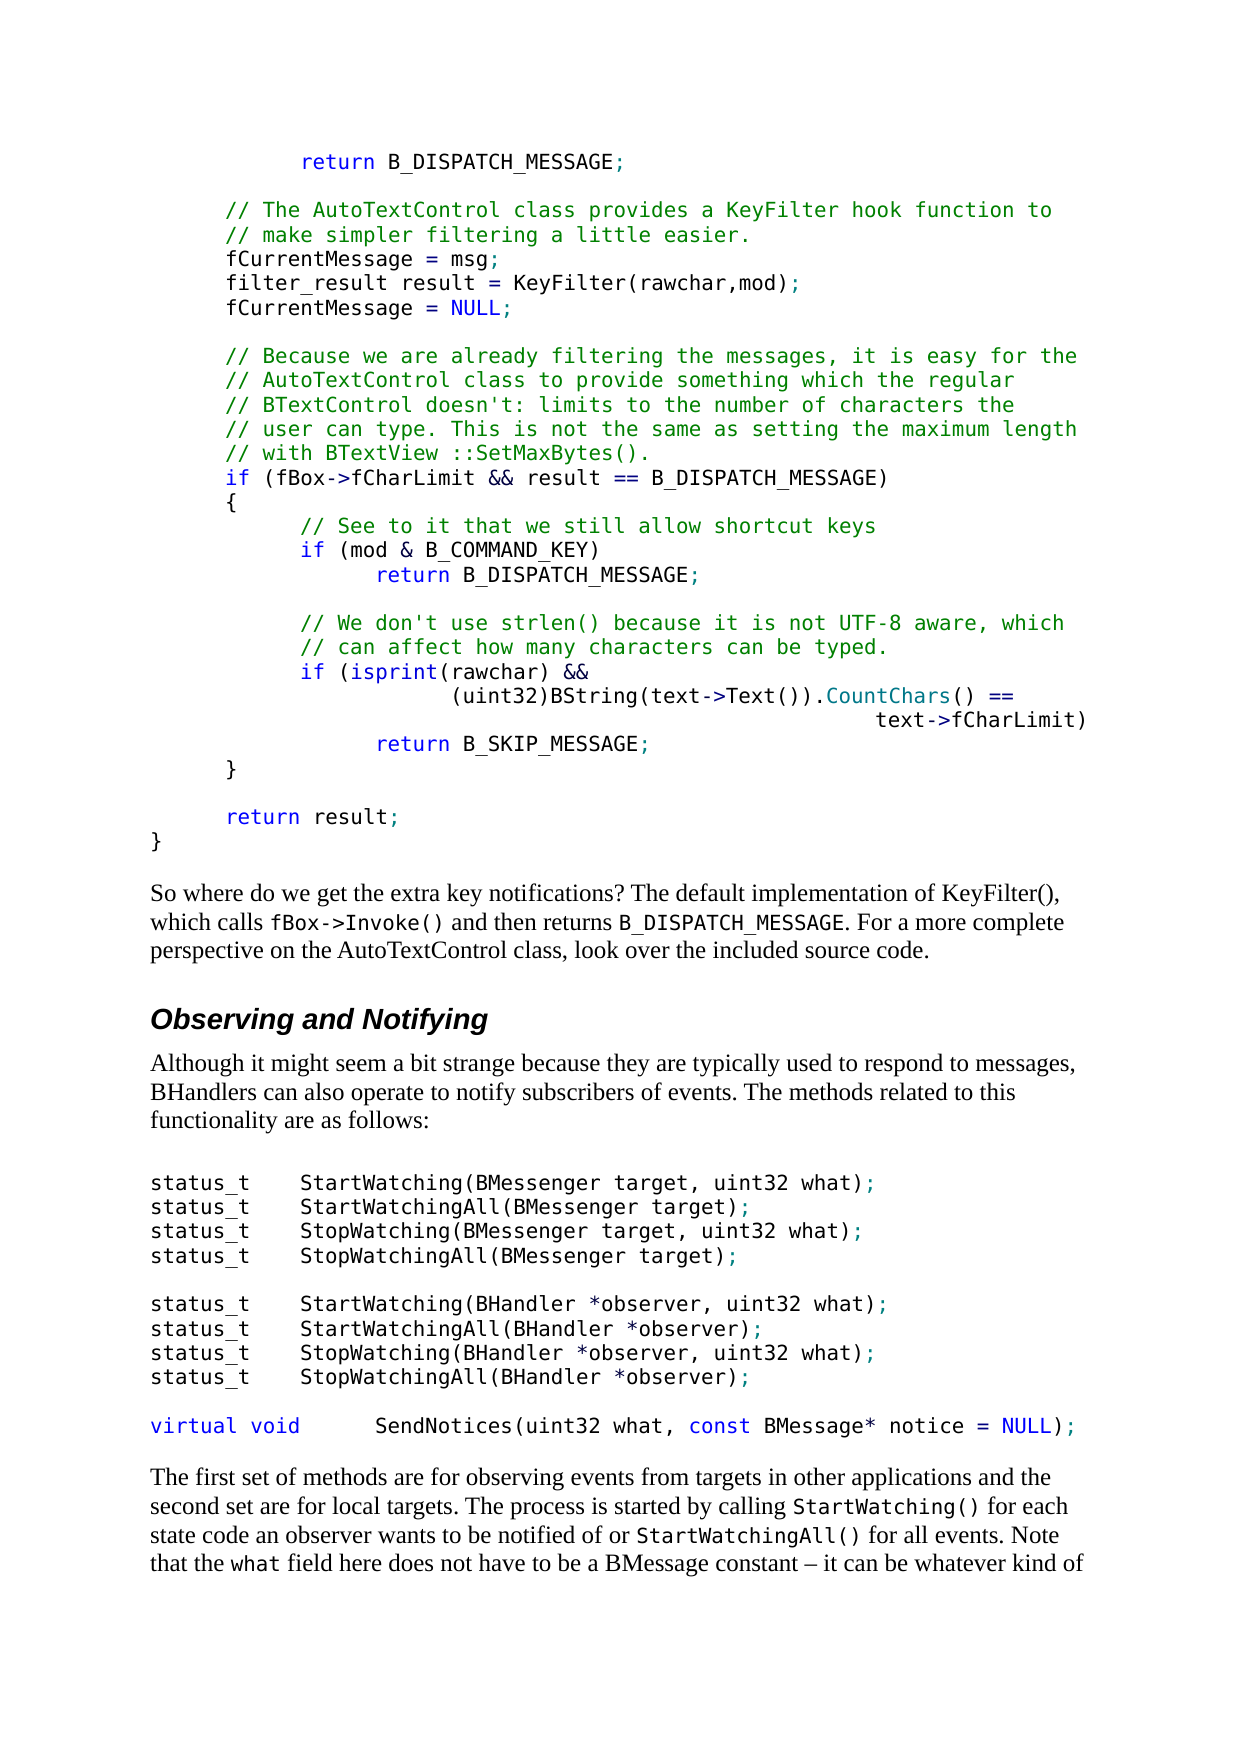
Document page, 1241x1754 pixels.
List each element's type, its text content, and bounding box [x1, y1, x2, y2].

text return B_DISPATCH_MESSAGE; [150, 563, 1090, 587]
text // with BTextView ::SetMaxBytes(). [150, 441, 1090, 466]
text if (isprint(rawchar) && [150, 660, 1090, 684]
text if (fBox->fCharLimit && result == B_DISPATCH_MESSAGE) [150, 466, 1090, 490]
text status_t StopWatching(BHandler *observer, uint32 what); [150, 1341, 1090, 1365]
text } [150, 757, 1090, 781]
text // See to it that we still allow shortcut keys [150, 514, 1090, 538]
text fCurrentMessage = msg; [150, 247, 1090, 271]
text status_t StopWatchingAll(BMessenger target); [150, 1244, 1090, 1268]
text } [150, 829, 1090, 854]
text The first set of methods are for observing events from targets in other applications and the second set are for local targets. The process is started by calling StartWatching() for each state code an observer wants to be notified of or StartWatchingAll() for all events. Note that the what field here does not have to be a BMessage constant – it can be whatever kind of [150, 1462, 1090, 1577]
text if (mod & B_COMMAND_KEY) [150, 538, 1090, 563]
text // The AutoTextControl class provides a KeyFilter hook function to [150, 198, 1090, 223]
text // make simpler filtering a little easier. [150, 223, 1090, 247]
text // BTextControl doesn't: limits to the number of characters the [150, 393, 1090, 417]
text return result; [150, 805, 1090, 829]
text { [150, 490, 1090, 514]
text // Because we are already filtering the messages, it is easy for the [150, 344, 1090, 368]
text // AutoTextControl class to provide something which the regular [150, 368, 1090, 393]
subtitle Observing and Notifying [150, 1002, 1090, 1035]
text status_t StopWatching(BMessenger target, uint32 what); [150, 1219, 1090, 1244]
text // user can type. This is not the same as setting the maximum length [150, 417, 1090, 441]
text return B_DISPATCH_MESSAGE; [150, 150, 1090, 174]
text status_t StartWatchingAll(BMessenger target); [150, 1195, 1090, 1219]
text Although it might seem a bit strange because they are typically used to respond to messages, BHandlers can also operate to notify subscribers of events. The methods related to this functionality are as follows: [150, 1048, 1090, 1134]
text (uint32)BString(text->Text()).CountChars() == [150, 684, 1090, 708]
text return B_SKIP_MESSAGE; [150, 732, 1090, 757]
text filter_result result = KeyFilter(rawchar,mod); [150, 271, 1090, 296]
text virtual void SendNotices(uint32 what, const BMessage* notice = NULL); [150, 1414, 1090, 1438]
text So where do we get the extra key notifications? The default implementation of KeyFilter(), which calls fBox->Invoke() and then returns B_DISPATCH_MESSAGE. For a more complete perspective on the AutoTextControl class, look over the included source code. [150, 878, 1090, 964]
text status_t StartWatchingAll(BHandler *observer); [150, 1317, 1090, 1341]
text text->fCharLimit) [150, 708, 1090, 732]
text fCurrentMessage = NULL; [150, 296, 1090, 320]
text status_t StartWatching(BMessenger target, uint32 what); [150, 1171, 1090, 1195]
text // We don't use strlen() because it is not UTF-8 aware, which [150, 611, 1090, 635]
text // can affect how many characters can be typed. [150, 635, 1090, 660]
text status_t StopWatchingAll(BHandler *observer); [150, 1365, 1090, 1389]
text status_t StartWatching(BHandler *observer, uint32 what); [150, 1292, 1090, 1317]
